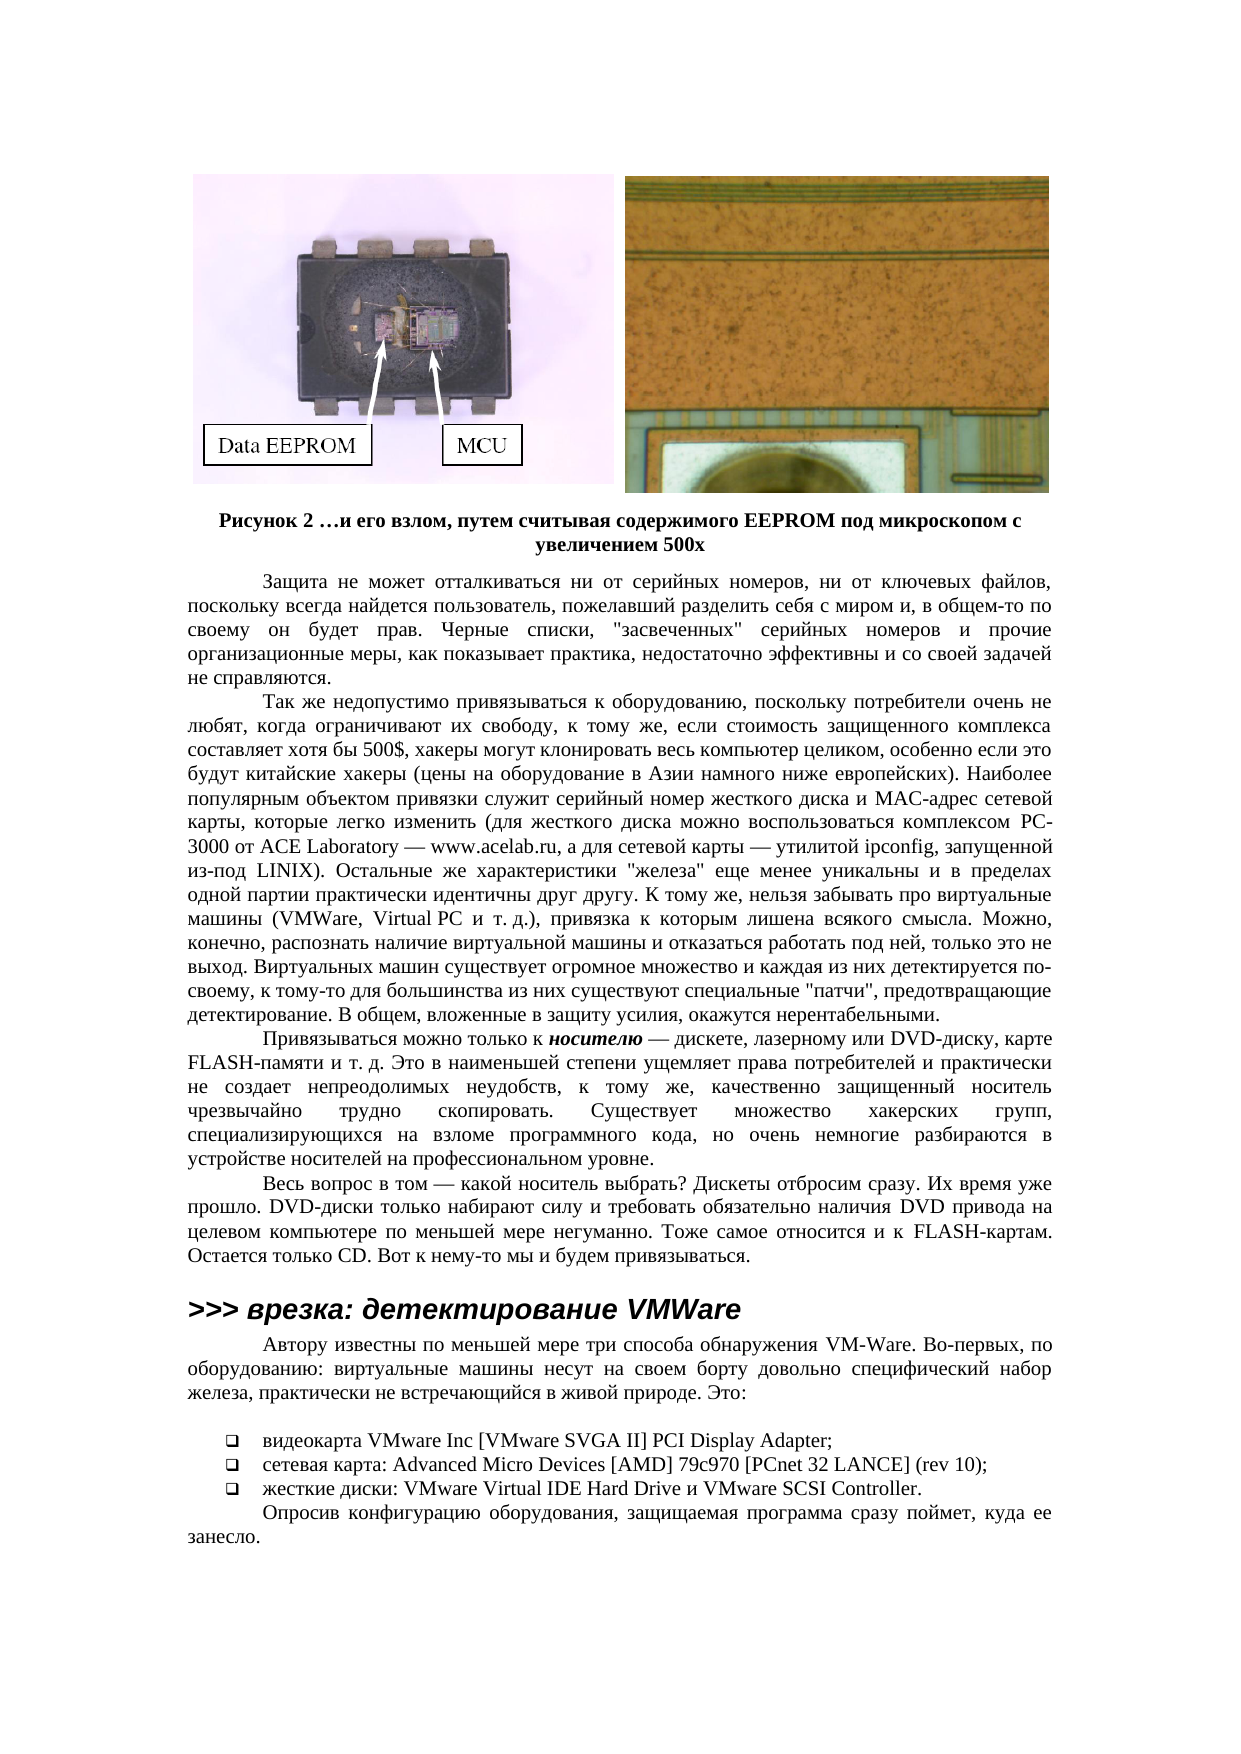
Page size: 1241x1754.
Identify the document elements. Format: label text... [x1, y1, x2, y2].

text Весь вопрос в том — какой носитель выбрать? Дискеты отбросим сразу. Их время уже прошло. DVD-диски только набирают силу и требовать обязательно наличия DVD привода на целевом компьютере по меньшей мере негуманно. Тоже самое относится и к FLASH-картам. Остается только CD. Вот к нему-то мы и будем привязываться. [187, 1170, 1053, 1267]
text Привязываться можно только к носителю — дискете, лазерному или DVD-диску, карте FLASH-памяти и т. д. Это в наименьшей степени ущемляет права потребителей и практически не создает непреодолимых неудобств, к тому же, качественно защищенный носитель чрезвычайно трудно скопировать. Существует множество хакерских групп, специализирующихся на взломе программного кода, но очень немногие разбираются в устройстве носителей на профессиональном уровне. [187, 1026, 1053, 1170]
list сетевая карта: Advanced Micro Devices [AMD] 79c970 [PCnet 32 LANCE] (rev 10); [225, 1452, 1053, 1476]
text Опросив конфигурацию оборудования, защищаемая программа сразу поймет, куда ее занесло. [187, 1500, 1053, 1548]
text Автору известны по меньшей мере три способа обнаружения VM-Ware. Во-первых, по оборудованию: виртуальные машины несут на своем борту довольно специфический набор железа, практически не встречающийся в живой природе. Это: [187, 1331, 1053, 1404]
text Рисунок 2 …и его взлом, путем считывая содержимого EEPROM под микроскопом с увеличением 500х [187, 508, 1053, 556]
text Защита не может отталкиваться ни от серийных номеров, ни от ключевых файлов, поскольку всегда найдется пользователь, пожелавший разделить себя с миром и, в общем-то по своему он будет прав. Черные списки, "засвеченных" серийных номеров и прочие организационные меры, как показывает практика, недостаточно эффективны и со своей задачей не справляются. [187, 569, 1053, 689]
text Так же недопустимо привязываться к оборудованию, поскольку потребители очень не любят, когда ограничивают их свободу, к тому же, если стоимость защищенного комплекса составляет хотя бы 500$, хакеры могут клонировать весь компьютер целиком, особенно если это будут китайские хакеры (цены на оборудование в Азии намного ниже европейских). Наиболее популярным объектом привязки служит серийный номер жесткого диска и MAC-адрес сетевой карты, которые легко изменить (для жесткого диска можно воспользоваться комплексом PC-3000 от ACE Laboratory — www.acelab.ru, а для сетевой карты — утилитой ipconfig, запущенной из-под LINIX). Остальные же характеристики "железа" еще менее уникальны и в пределах одной партии практически идентичны друг другу. К тому же, нельзя забывать про виртуальные машины (VMWare, Virtual PC и т. д.), привязка к которым лишена всякого смысла. Можно, конечно, распознать наличие виртуальной машины и отказаться работать под ней, только это не выход. Виртуальных машин существует огромное множество и каждая из них детектируется по-своему, к тому-то для большинства из них существуют специальные "патчи", предотвращающие детектирование. В общем, вложенные в защиту усилия, окажутся нерентабельными. [187, 689, 1053, 1026]
subtitle >>> врезка: детектирование VMWare [187, 1292, 1053, 1325]
picture [187, 174, 1052, 496]
list видеокарта VMware Inc [VMware SVGA II] PCI Display Adapter; [225, 1428, 1053, 1452]
list жесткие диски: VMware Virtual IDE Hard Drive и VMware SCSI Controller. [225, 1476, 1053, 1500]
